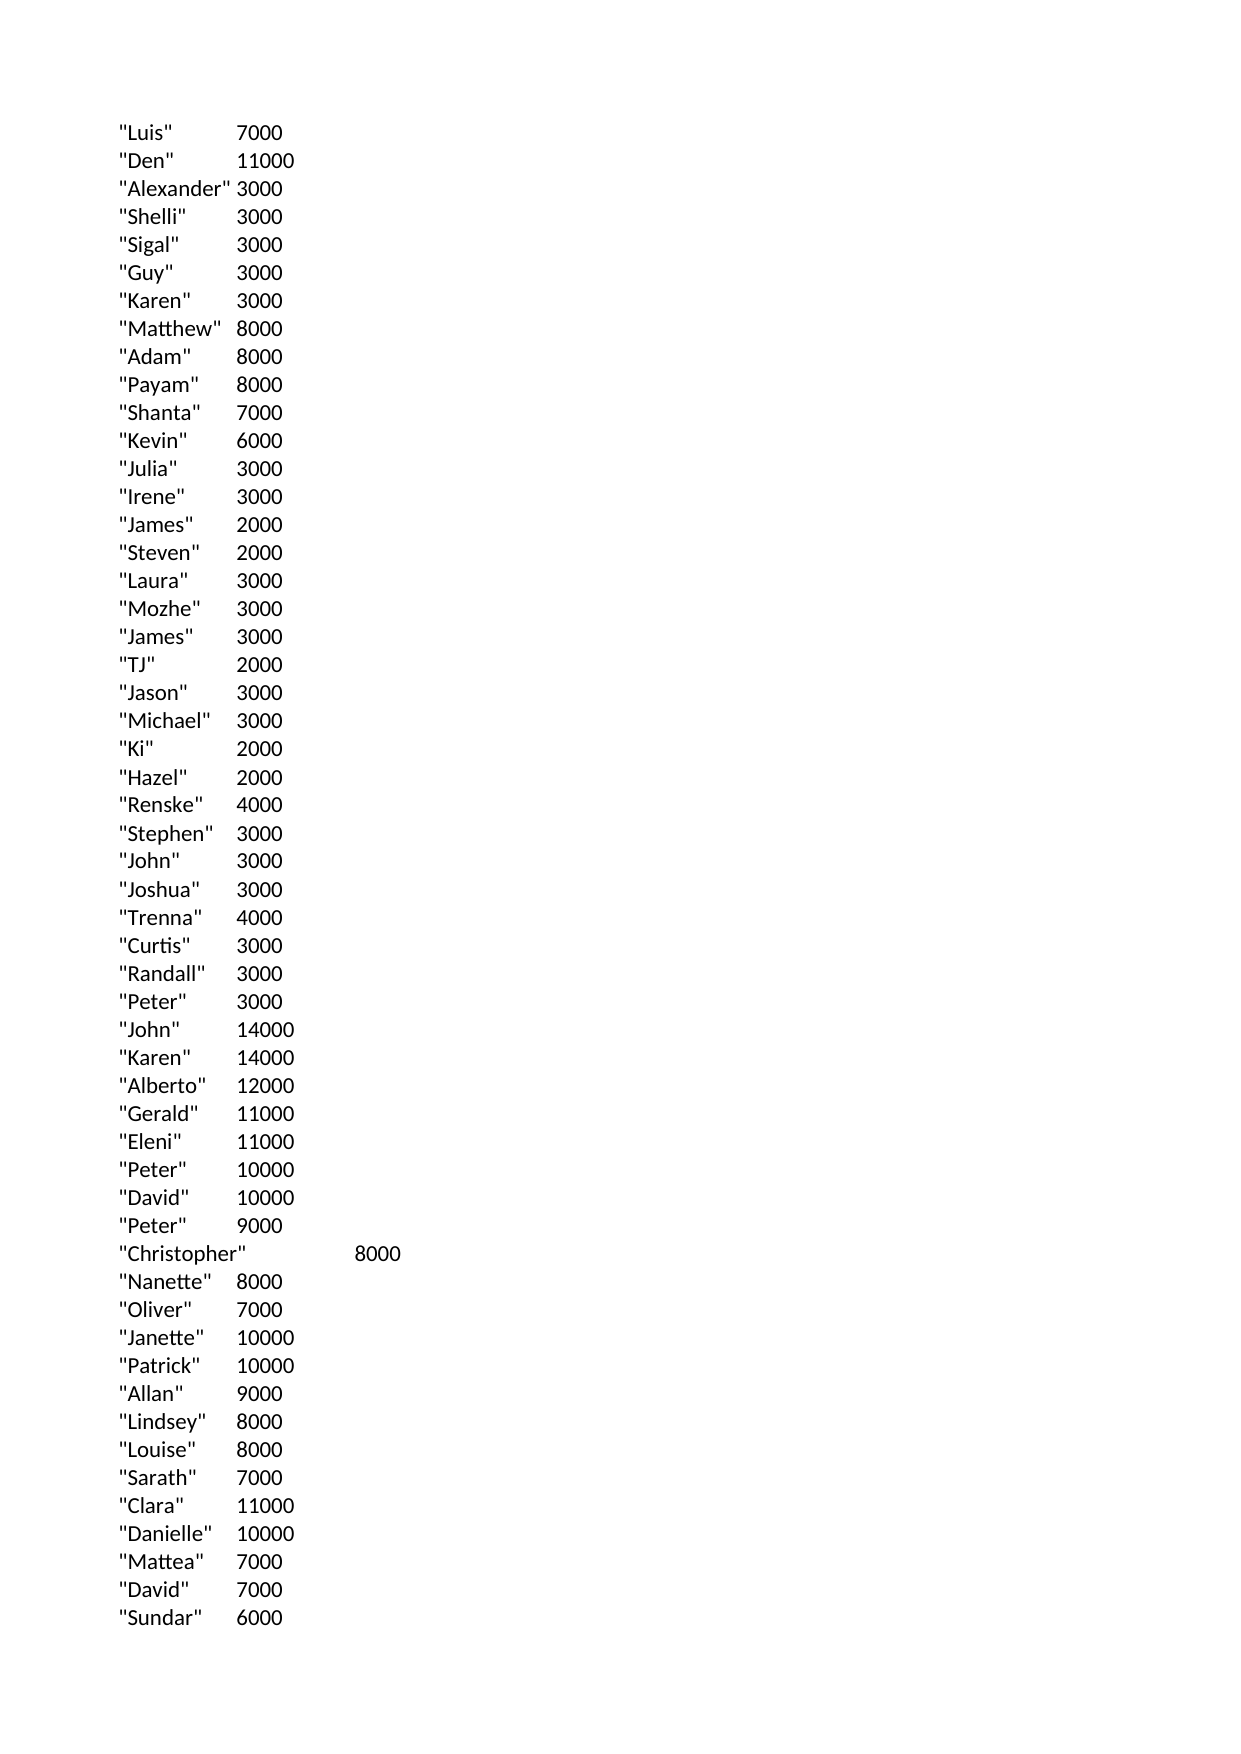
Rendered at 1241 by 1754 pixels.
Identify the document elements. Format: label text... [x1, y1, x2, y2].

text "Shelli" 3000 [118, 202, 1122, 230]
text "Sigal" 3000 [118, 230, 1122, 258]
text "Trenna" 4000 [118, 903, 1122, 931]
text "Adam" 8000 [118, 342, 1122, 370]
text "Randall" 3000 [118, 959, 1122, 987]
text "Sundar" 6000 [118, 1603, 1122, 1631]
text "TJ" 2000 [118, 651, 1122, 678]
text "Sarath" 7000 [118, 1463, 1122, 1491]
text "James" 2000 [118, 510, 1122, 538]
text "Michael" 3000 [118, 707, 1122, 734]
text "Curtis" 3000 [118, 931, 1122, 959]
text "Hazel" 2000 [118, 763, 1122, 791]
text "Mozhe" 3000 [118, 594, 1122, 622]
text "Steven" 2000 [118, 538, 1122, 566]
text "James" 3000 [118, 622, 1122, 651]
text "John" 3000 [118, 847, 1122, 875]
text "Luis" 7000 [118, 118, 1122, 146]
text "Peter" 3000 [118, 987, 1122, 1015]
text "Ki" 2000 [118, 734, 1122, 763]
text "Matthew" 8000 [118, 314, 1122, 342]
text "Irene" 3000 [118, 482, 1122, 510]
text "Jason" 3000 [118, 678, 1122, 707]
text "Oliver" 7000 [118, 1295, 1122, 1323]
text "Alexander" 3000 [118, 174, 1122, 202]
text "David" 7000 [118, 1575, 1122, 1603]
text "Renske" 4000 [118, 791, 1122, 819]
text "Peter" 9000 [118, 1211, 1122, 1239]
text "Den" 11000 [118, 146, 1122, 174]
text "Gerald" 11000 [118, 1099, 1122, 1127]
text "Karen" 3000 [118, 286, 1122, 314]
text "Mattea" 7000 [118, 1547, 1122, 1575]
text "Alberto" 12000 [118, 1071, 1122, 1099]
text "Christopher" 8000 [118, 1239, 1122, 1267]
text "Shanta" 7000 [118, 398, 1122, 426]
text "John" 14000 [118, 1015, 1122, 1043]
text "Clara" 11000 [118, 1491, 1122, 1519]
text "Joshua" 3000 [118, 875, 1122, 903]
text "Guy" 3000 [118, 258, 1122, 286]
text "Louise" 8000 [118, 1435, 1122, 1463]
text "Nanette" 8000 [118, 1267, 1122, 1295]
text "Stephen" 3000 [118, 819, 1122, 847]
text "Kevin" 6000 [118, 426, 1122, 454]
text "David" 10000 [118, 1183, 1122, 1211]
text "Peter" 10000 [118, 1155, 1122, 1183]
text "Lindsey" 8000 [118, 1407, 1122, 1435]
text "Payam" 8000 [118, 370, 1122, 398]
text "Allan" 9000 [118, 1379, 1122, 1407]
text "Laura" 3000 [118, 566, 1122, 594]
text "Danielle" 10000 [118, 1519, 1122, 1547]
text "Janette" 10000 [118, 1323, 1122, 1351]
text "Eleni" 11000 [118, 1127, 1122, 1155]
text "Patrick" 10000 [118, 1351, 1122, 1379]
text "Julia" 3000 [118, 454, 1122, 482]
text "Karen" 14000 [118, 1043, 1122, 1071]
